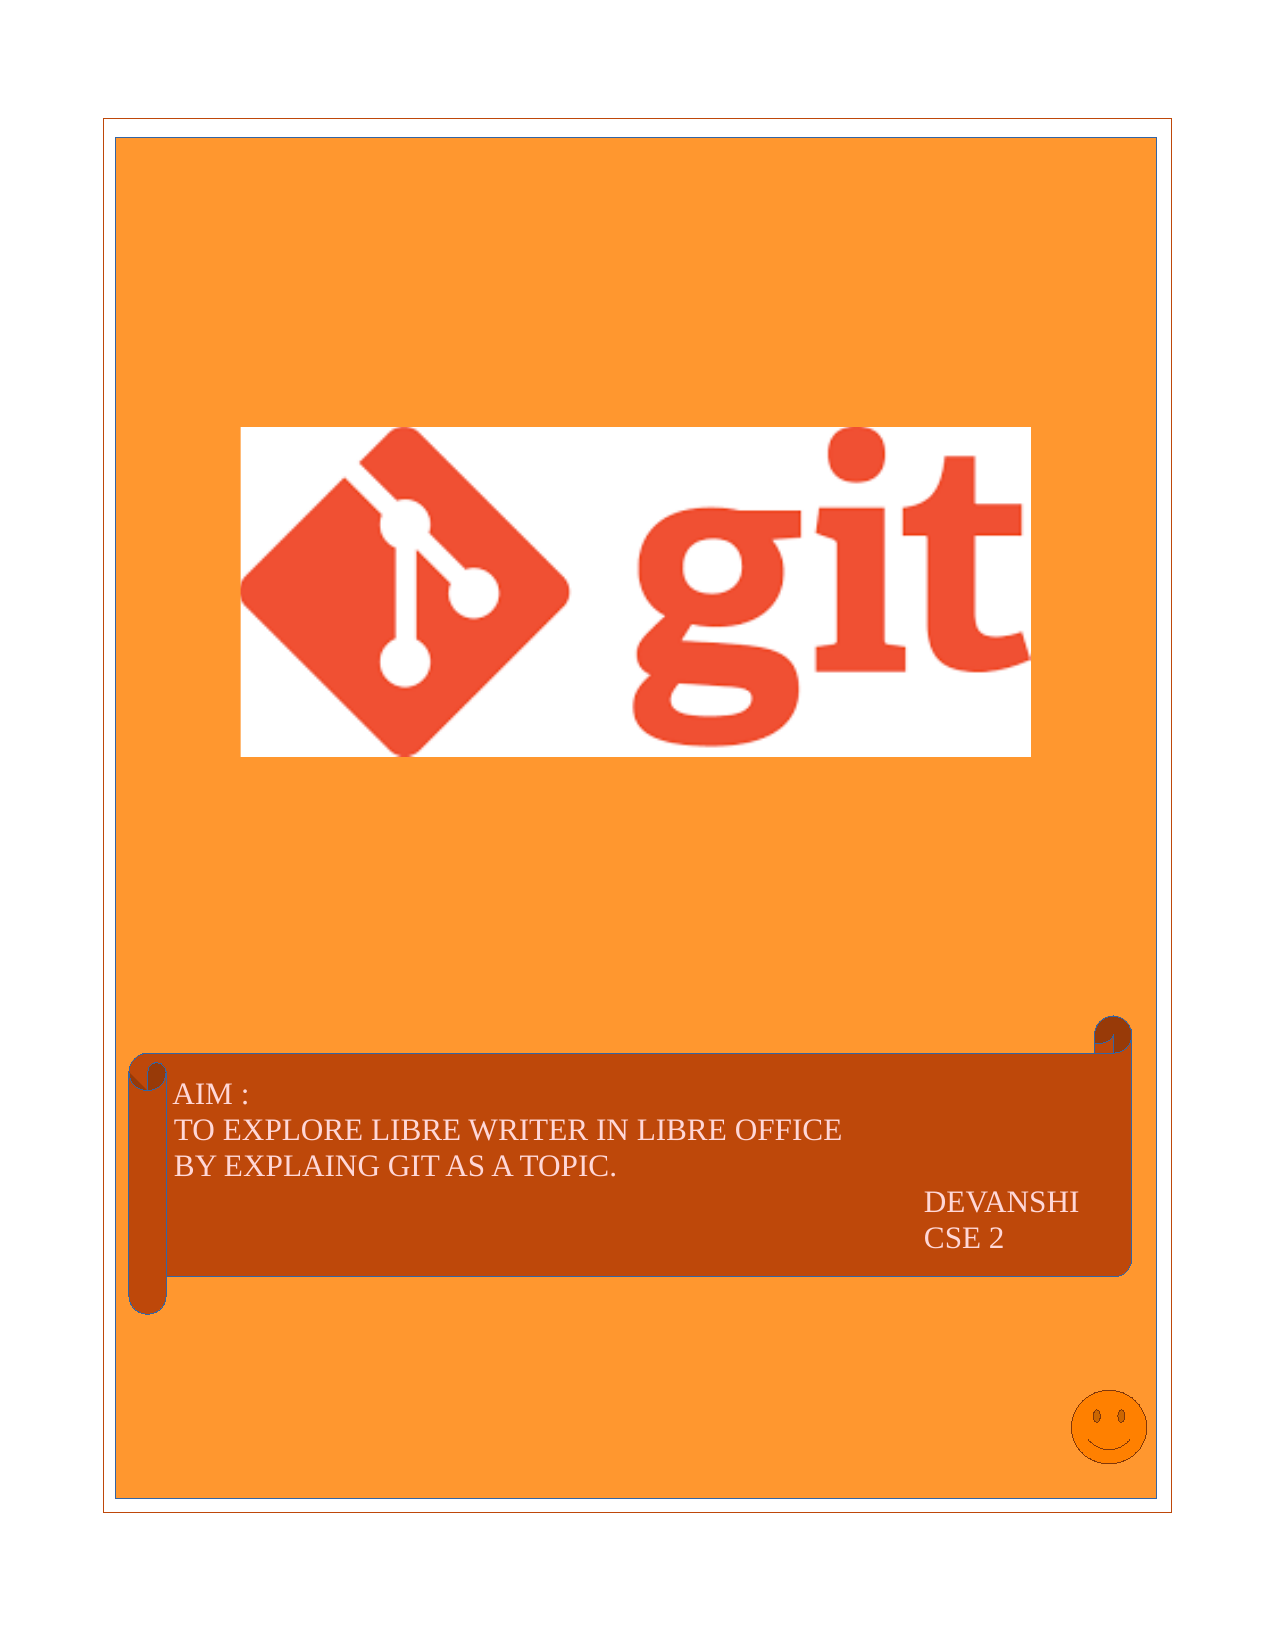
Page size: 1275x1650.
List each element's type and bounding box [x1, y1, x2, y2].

picture [240, 427, 1031, 757]
